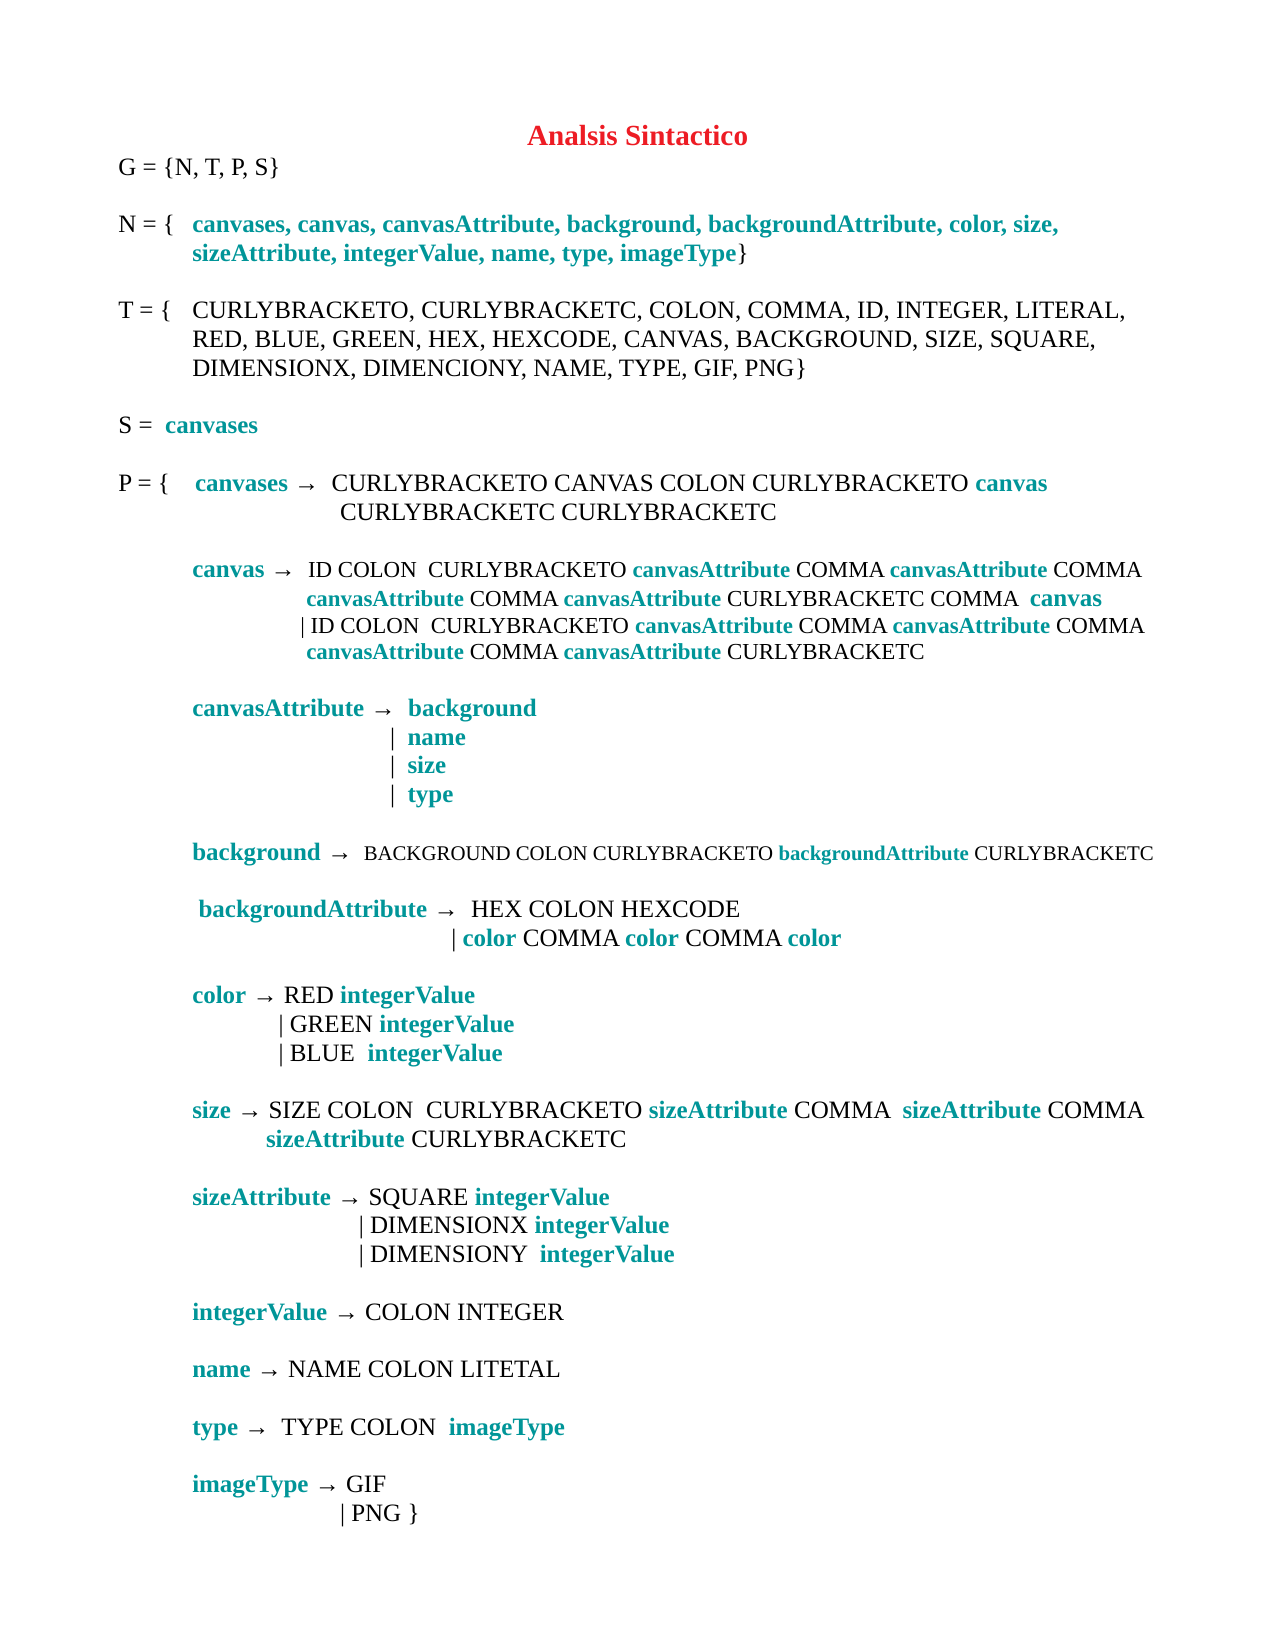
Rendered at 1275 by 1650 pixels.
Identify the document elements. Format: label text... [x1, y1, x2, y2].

text | type [118, 779, 1157, 808]
text T = { CURLYBRACKETO, CURLYBRACKETC, COLON, COMMA, ID, INTEGER, LITERAL, RED, BLUE, GREEN, HEX, HEXCODE, CANVAS, BACKGROUND, SIZE, SQUARE, DIMENSIONX, DIMENCIONY, NAME, TYPE, GIF, PNG} [118, 295, 1157, 382]
text background → BACKGROUND COLON CURLYBRACKETO backgroundAttribute CURLYBRACKETC [118, 837, 1157, 866]
text Analsis Sintactico [118, 118, 1157, 152]
text | color COMMA color COMMA color [118, 923, 1157, 952]
text | GREEN integerValue [118, 1009, 1157, 1038]
text | BLUE integerValue [118, 1038, 1157, 1067]
text N = { canvases, canvas, canvasAttribute, background, backgroundAttribute, color, size, sizeAttribute, integerValue, name, type, imageType} [118, 209, 1157, 267]
text | DIMENSIONX integerValue [118, 1211, 1157, 1239]
text | DIMENSIONY integerValue [118, 1239, 1157, 1268]
text S = canvases [118, 410, 1157, 439]
text canvasAttribute → background [118, 693, 1157, 722]
text imageType → GIF [118, 1469, 1157, 1498]
text G = {N, T, P, S} [118, 152, 1157, 180]
text size → SIZE COLON CURLYBRACKETO sizeAttribute COMMA sizeAttribute COMMA sizeAttribute CURLYBRACKETC [118, 1096, 1157, 1153]
text type → TYPE COLON imageType [118, 1412, 1157, 1441]
text canvas → ID COLON CURLYBRACKETO canvasAttribute COMMA canvasAttribute COMMA canvasAttribute COMMA canvasAttribute CURLYBRACKETC COMMA canvas [118, 554, 1157, 612]
text | name [118, 722, 1157, 751]
text P = { canvases → CURLYBRACKETO CANVAS COLON CURLYBRACKETO canvas CURLYBRACKETC CURLYBRACKETC [118, 468, 1157, 525]
text name → NAME COLON LITETAL [118, 1354, 1157, 1383]
text | ID COLON CURLYBRACKETO canvasAttribute COMMA canvasAttribute COMMA canvasAttribute COMMA canvasAttribute CURLYBRACKETC [118, 612, 1157, 664]
text sizeAttribute → SQUARE integerValue [118, 1182, 1157, 1211]
text color → RED integerValue [118, 981, 1157, 1009]
text | PNG } [118, 1498, 1157, 1527]
text integerValue → COLON INTEGER [118, 1297, 1157, 1326]
text | size [118, 751, 1157, 779]
text backgroundAttribute → HEX COLON HEXCODE [118, 894, 1157, 923]
